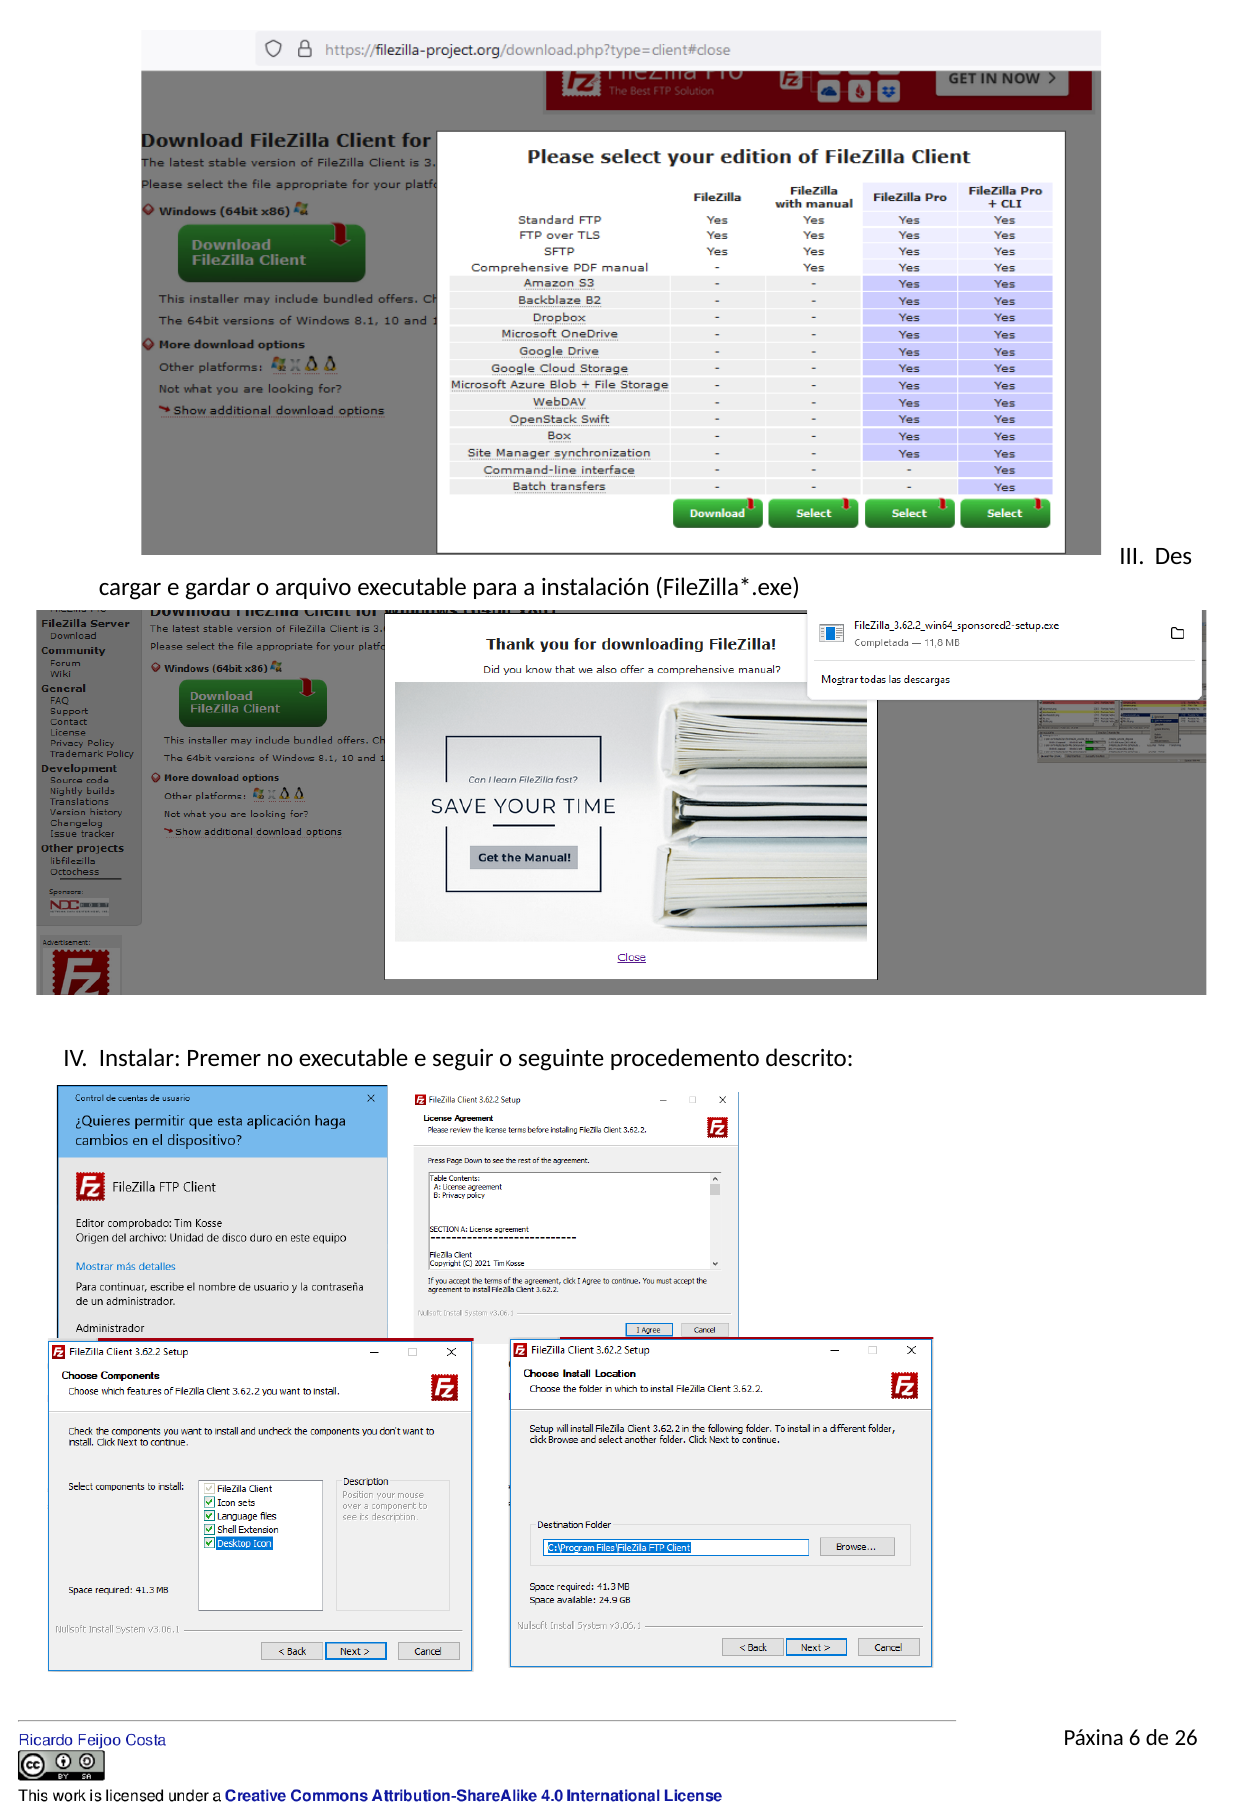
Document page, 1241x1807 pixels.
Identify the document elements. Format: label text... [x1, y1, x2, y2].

picture [36, 610, 1207, 995]
picture [8, 1715, 957, 1806]
picture [141, 30, 1102, 555]
picture [47, 1085, 934, 1672]
list Instalar: Premer no executable e seguir o seguinte procedemento descrito: [63, 1042, 1197, 1073]
list Descargar e gardar o arquivo executable para a instalación (FileZilla*.exe) [63, 540, 1197, 601]
